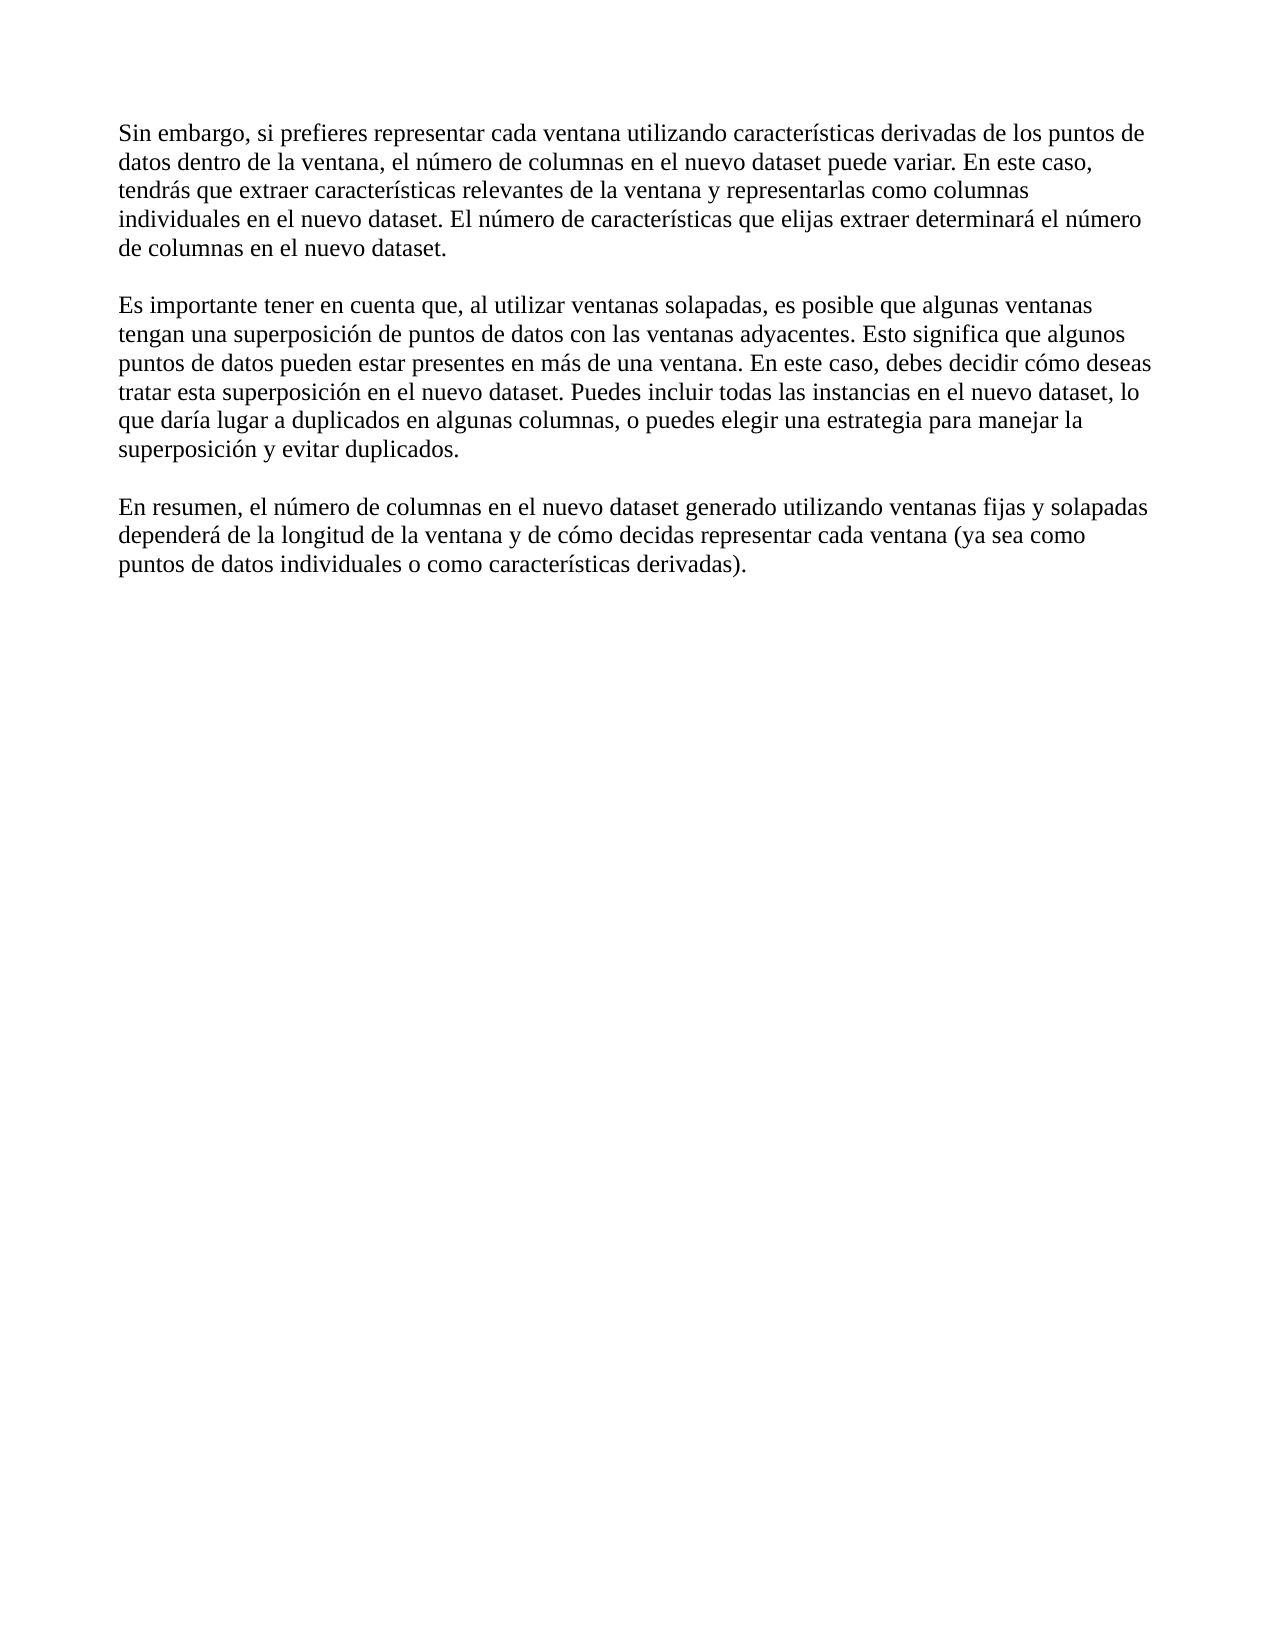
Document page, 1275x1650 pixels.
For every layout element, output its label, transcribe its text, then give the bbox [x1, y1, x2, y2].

text Es importante tener en cuenta que, al utilizar ventanas solapadas, es posible que algunas ventanas tengan una superposición de puntos de datos con las ventanas adyacentes. Esto significa que algunos puntos de datos pueden estar presentes en más de una ventana. En este caso, debes decidir cómo deseas tratar esta superposición en el nuevo dataset. Puedes incluir todas las instancias en el nuevo dataset, lo que daría lugar a duplicados en algunas columnas, o puedes elegir una estrategia para manejar la superposición y evitar duplicados. [118, 291, 1157, 463]
text En resumen, el número de columnas en el nuevo dataset generado utilizando ventanas fijas y solapadas dependerá de la longitud de la ventana y de cómo decidas representar cada ventana (ya sea como puntos de datos individuales o como características derivadas). [118, 492, 1157, 578]
text Sin embargo, si prefieres representar cada ventana utilizando características derivadas de los puntos de datos dentro de la ventana, el número de columnas en el nuevo dataset puede variar. En este caso, tendrás que extraer características relevantes de la ventana y representarlas como columnas individuales en el nuevo dataset. El número de características que elijas extraer determinará el número de columnas en el nuevo dataset. [118, 118, 1157, 262]
